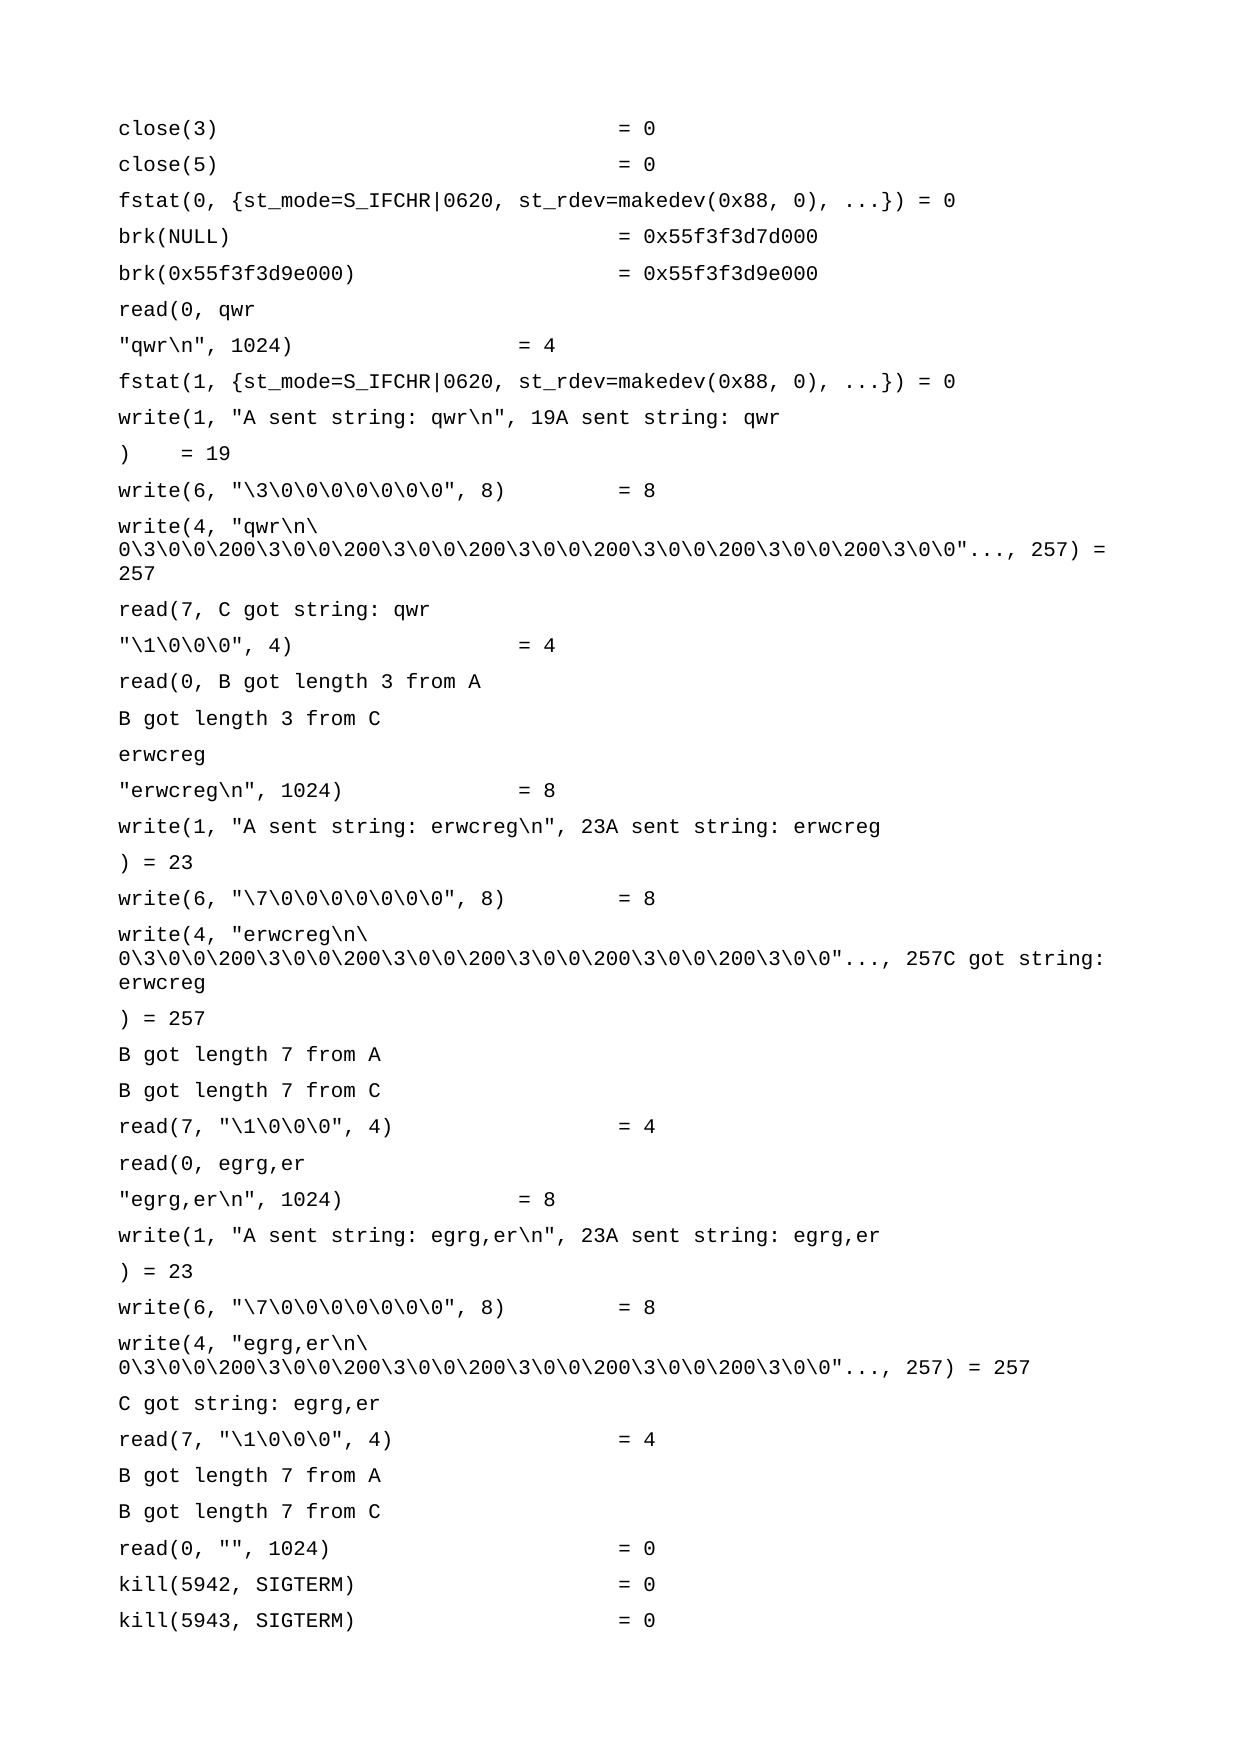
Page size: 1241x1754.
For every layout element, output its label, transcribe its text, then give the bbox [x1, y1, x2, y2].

text kill(5943, SIGTERM) = 0 [118, 1610, 1122, 1633]
text write(4, "qwr\n\0\3\0\0\200\3\0\0\200\3\0\0\200\3\0\0\200\3\0\0\200\3\0\0\200\3\0\0"..., 257) = 257 [118, 516, 1122, 587]
text "qwr\n", 1024) = 4 [118, 335, 1122, 359]
text fstat(1, {st_mode=S_IFCHR|0620, st_rdev=makedev(0x88, 0), ...}) = 0 [118, 371, 1122, 395]
text read(7, "\1\0\0\0", 4) = 4 [118, 1116, 1122, 1140]
text write(4, "egrg,er\n\0\3\0\0\200\3\0\0\200\3\0\0\200\3\0\0\200\3\0\0\200\3\0\0"..., 257) = 257 [118, 1333, 1122, 1381]
text B got length 7 from C [118, 1501, 1122, 1525]
text ) = 23 [118, 852, 1122, 876]
text brk(0x55f3f3d9e000) = 0x55f3f3d9e000 [118, 263, 1122, 286]
text write(1, "A sent string: erwcreg\n", 23A sent string: erwcreg [118, 816, 1122, 840]
text B got length 7 from A [118, 1044, 1122, 1068]
text close(3) = 0 [118, 118, 1122, 142]
text read(0, "", 1024) = 0 [118, 1538, 1122, 1561]
text ) = 23 [118, 1261, 1122, 1284]
text kill(5942, SIGTERM) = 0 [118, 1574, 1122, 1597]
text write(4, "erwcreg\n\0\3\0\0\200\3\0\0\200\3\0\0\200\3\0\0\200\3\0\0\200\3\0\0"..., 257C got string: erwcreg [118, 924, 1122, 995]
text write(6, "\7\0\0\0\0\0\0\0", 8) = 8 [118, 1297, 1122, 1321]
text B got length 7 from A [118, 1465, 1122, 1489]
text brk(NULL) = 0x55f3f3d7d000 [118, 227, 1122, 250]
text write(1, "A sent string: egrg,er\n", 23A sent string: egrg,er [118, 1225, 1122, 1248]
text read(0, B got length 3 from A [118, 671, 1122, 695]
text "erwcreg\n", 1024) = 8 [118, 780, 1122, 803]
text read(7, "\1\0\0\0", 4) = 4 [118, 1429, 1122, 1453]
text "\1\0\0\0", 4) = 4 [118, 635, 1122, 659]
text read(0, egrg,er [118, 1152, 1122, 1176]
text B got length 7 from C [118, 1080, 1122, 1104]
text read(7, C got string: qwr [118, 599, 1122, 623]
text "egrg,er\n", 1024) = 8 [118, 1189, 1122, 1212]
text fstat(0, {st_mode=S_IFCHR|0620, st_rdev=makedev(0x88, 0), ...}) = 0 [118, 190, 1122, 214]
text B got length 3 from C [118, 708, 1122, 731]
text write(6, "\7\0\0\0\0\0\0\0", 8) = 8 [118, 888, 1122, 912]
text erwcreg [118, 744, 1122, 767]
text write(1, "A sent string: qwr\n", 19A sent string: qwr [118, 407, 1122, 431]
text ) = 257 [118, 1008, 1122, 1032]
text close(5) = 0 [118, 154, 1122, 178]
text write(6, "\3\0\0\0\0\0\0\0", 8) = 8 [118, 479, 1122, 503]
text ) = 19 [118, 443, 1122, 467]
text read(0, qwr [118, 299, 1122, 322]
text C got string: egrg,er [118, 1393, 1122, 1417]
